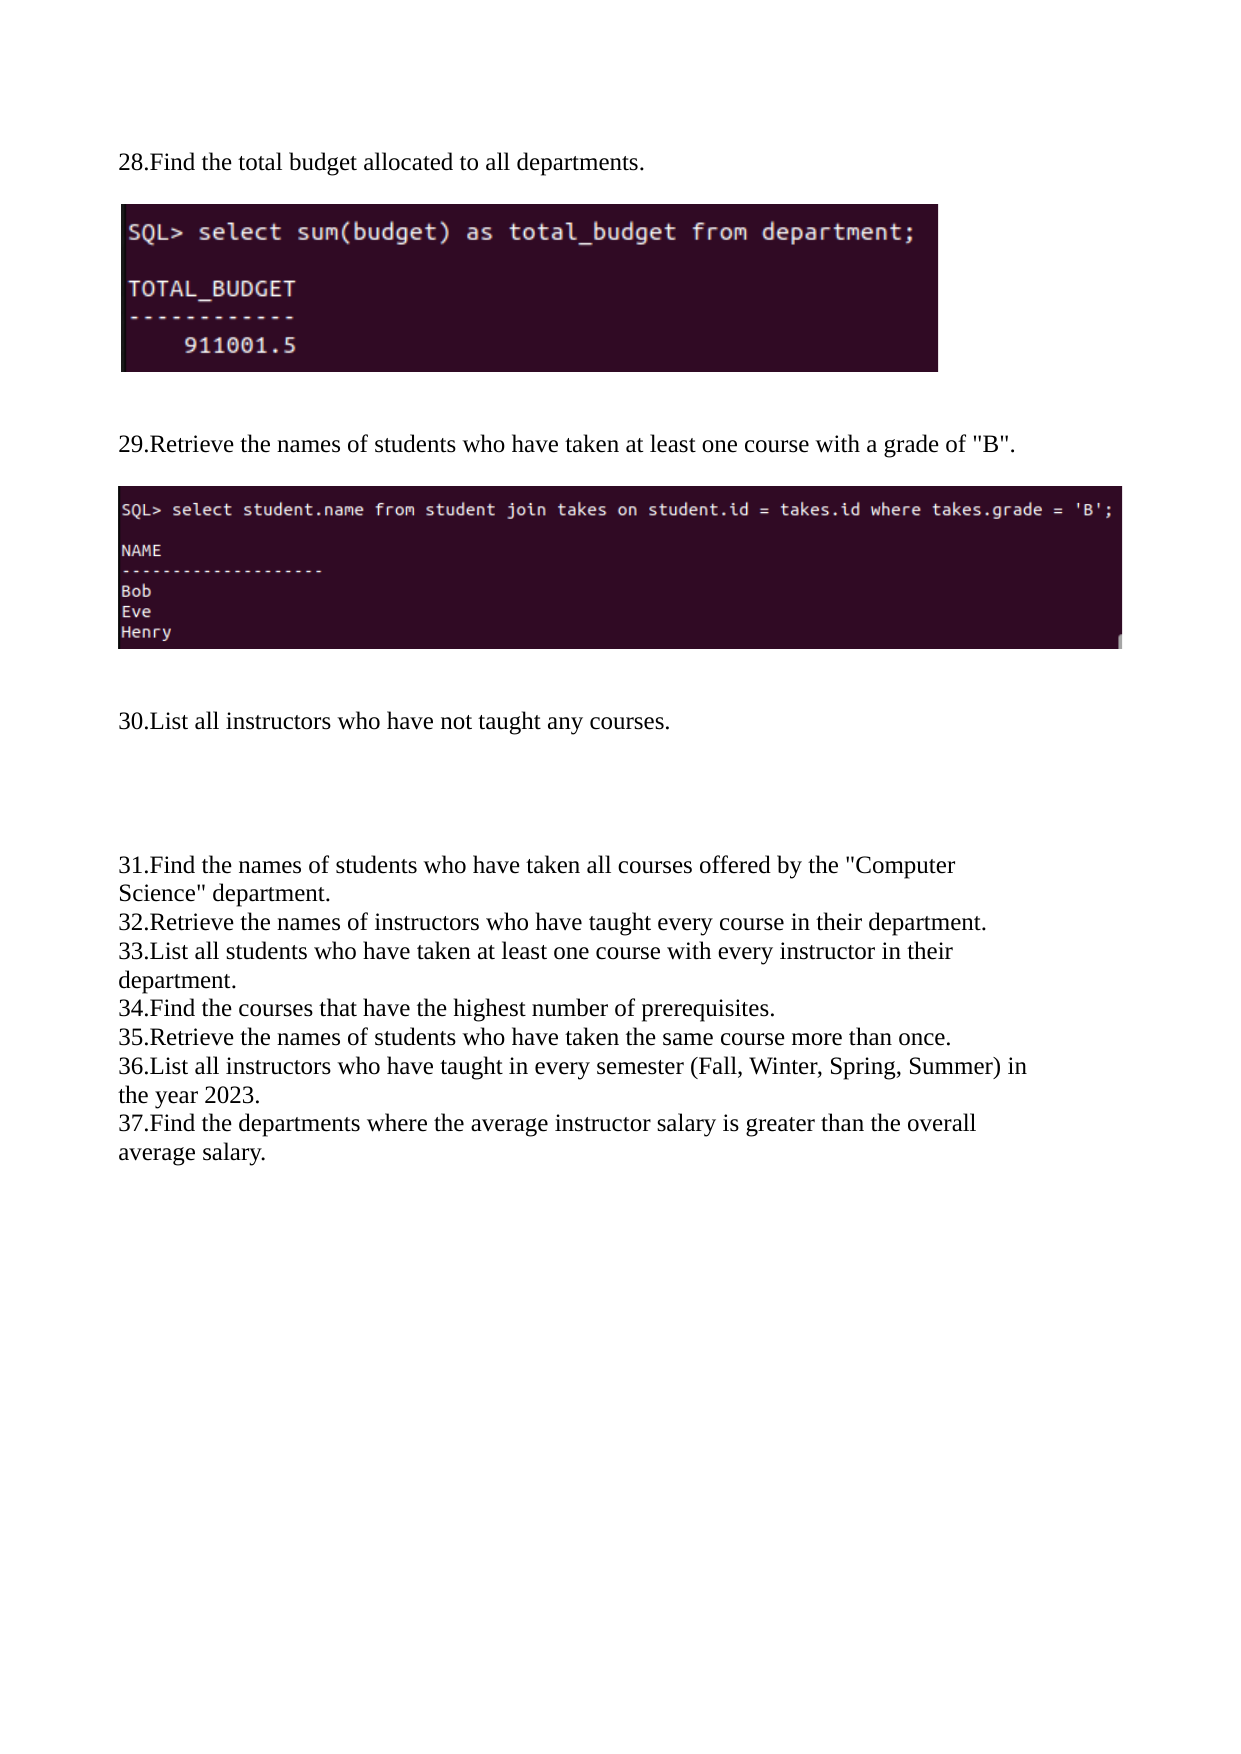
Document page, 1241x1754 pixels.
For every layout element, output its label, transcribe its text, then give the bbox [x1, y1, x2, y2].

text 30.​List all instructors who have not taught any courses. [118, 706, 1122, 735]
text 28.​Find the total budget allocated to all departments. [118, 147, 1122, 176]
text 33.​List all students who have taken at least one course with every instructor in their [118, 936, 1122, 965]
text 37.​Find the departments where the average instructor salary is greater than the overall [118, 1108, 1122, 1137]
text department. [118, 965, 1122, 993]
picture [121, 204, 939, 372]
text the year 2023. [118, 1080, 1122, 1108]
text 35.​Retrieve the names of students who have taken the same course more than once. [118, 1022, 1122, 1051]
text 29.​Retrieve the names of students who have taken at least one course with a grade of "B". [118, 429, 1122, 458]
text 32.​Retrieve the names of instructors who have taught every course in their department. [118, 907, 1122, 936]
text 34.​Find the courses that have the highest number of prerequisites. [118, 993, 1122, 1022]
text Science" department. [118, 878, 1122, 907]
text 31.​Find the names of students who have taken all courses offered by the "Computer [118, 850, 1122, 878]
text average salary. [118, 1137, 1122, 1166]
text 36.​List all instructors who have taught in every semester (Fall, Winter, Spring, Summer) in [118, 1051, 1122, 1080]
picture [118, 486, 1123, 649]
